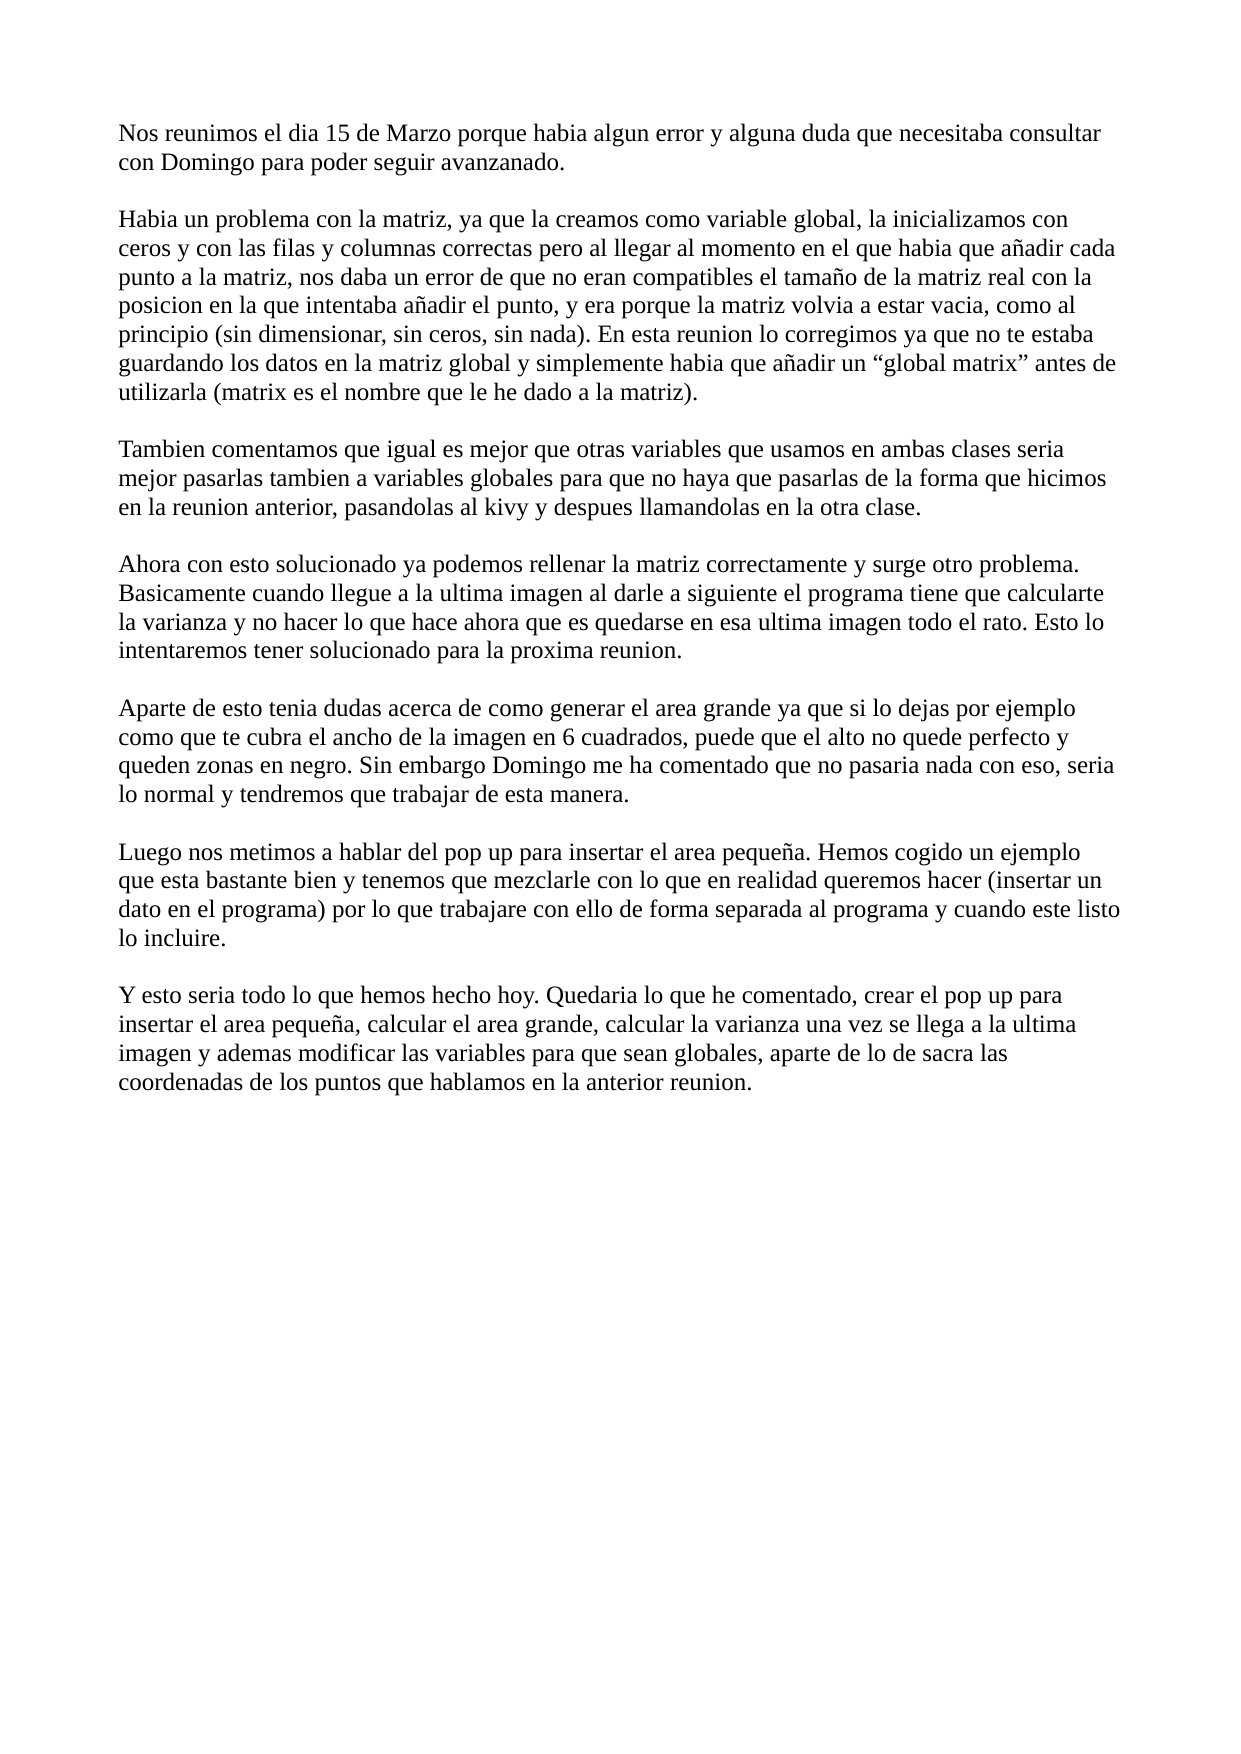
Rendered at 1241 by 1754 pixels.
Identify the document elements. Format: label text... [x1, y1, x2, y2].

text Nos reunimos el dia 15 de Marzo porque habia algun error y alguna duda que necesitaba consultar con Domingo para poder seguir avanzanado. Habia un problema con la matriz, ya que la creamos como variable global, la inicializamos con ceros y con las filas y columnas correctas pero al llegar al momento en el que habia que añadir cada punto a la matriz, nos daba un error de que no eran compatibles el tamaño de la matriz real con la posicion en la que intentaba añadir el punto, y era porque la matriz volvia a estar vacia, como al principio (sin dimensionar, sin ceros, sin nada). En esta reunion lo corregimos ya que no te estaba guardando los datos en la matriz global y simplemente habia que añadir un “global matrix” antes de utilizarla (matrix es el nombre que le he dado a la matriz). Tambien comentamos que igual es mejor que otras variables que usamos en ambas clases seria mejor pasarlas tambien a variables globales para que no haya que pasarlas de la forma que hicimos en la reunion anterior, pasandolas al kivy y despues llamandolas en la otra clase. Ahora con esto solucionado ya podemos rellenar la matriz correctamente y surge otro problema. Basicamente cuando llegue a la ultima imagen al darle a siguiente el programa tiene que calcularte la varianza y no hacer lo que hace ahora que es quedarse en esa ultima imagen todo el rato. Esto lo intentaremos tener solucionado para la proxima reunion. Aparte de esto tenia dudas acerca de como generar el area grande ya que si lo dejas por ejemplo como que te cubra el ancho de la imagen en 6 cuadrados, puede que el alto no quede perfecto y queden zonas en negro. Sin embargo Domingo me ha comentado que no pasaria nada con eso, seria lo normal y tendremos que trabajar de esta manera. Luego nos metimos a hablar del pop up para insertar el area pequeña. Hemos cogido un ejemplo que esta bastante bien y tenemos que mezclarle con lo que en realidad queremos hacer (insertar un dato en el programa) por lo que trabajare con ello de forma separada al programa y cuando este listo lo incluire. Y esto seria todo lo que hemos hecho hoy. Quedaria lo que he comentado, crear el pop up para insertar el area pequeña, calcular el area grande, calcular la varianza una vez se llega a la ultima imagen y ademas modificar las variables para que sean globales, aparte de lo de sacra las coordenadas de los puntos que hablamos en la anterior reunion. [118, 118, 1122, 1096]
